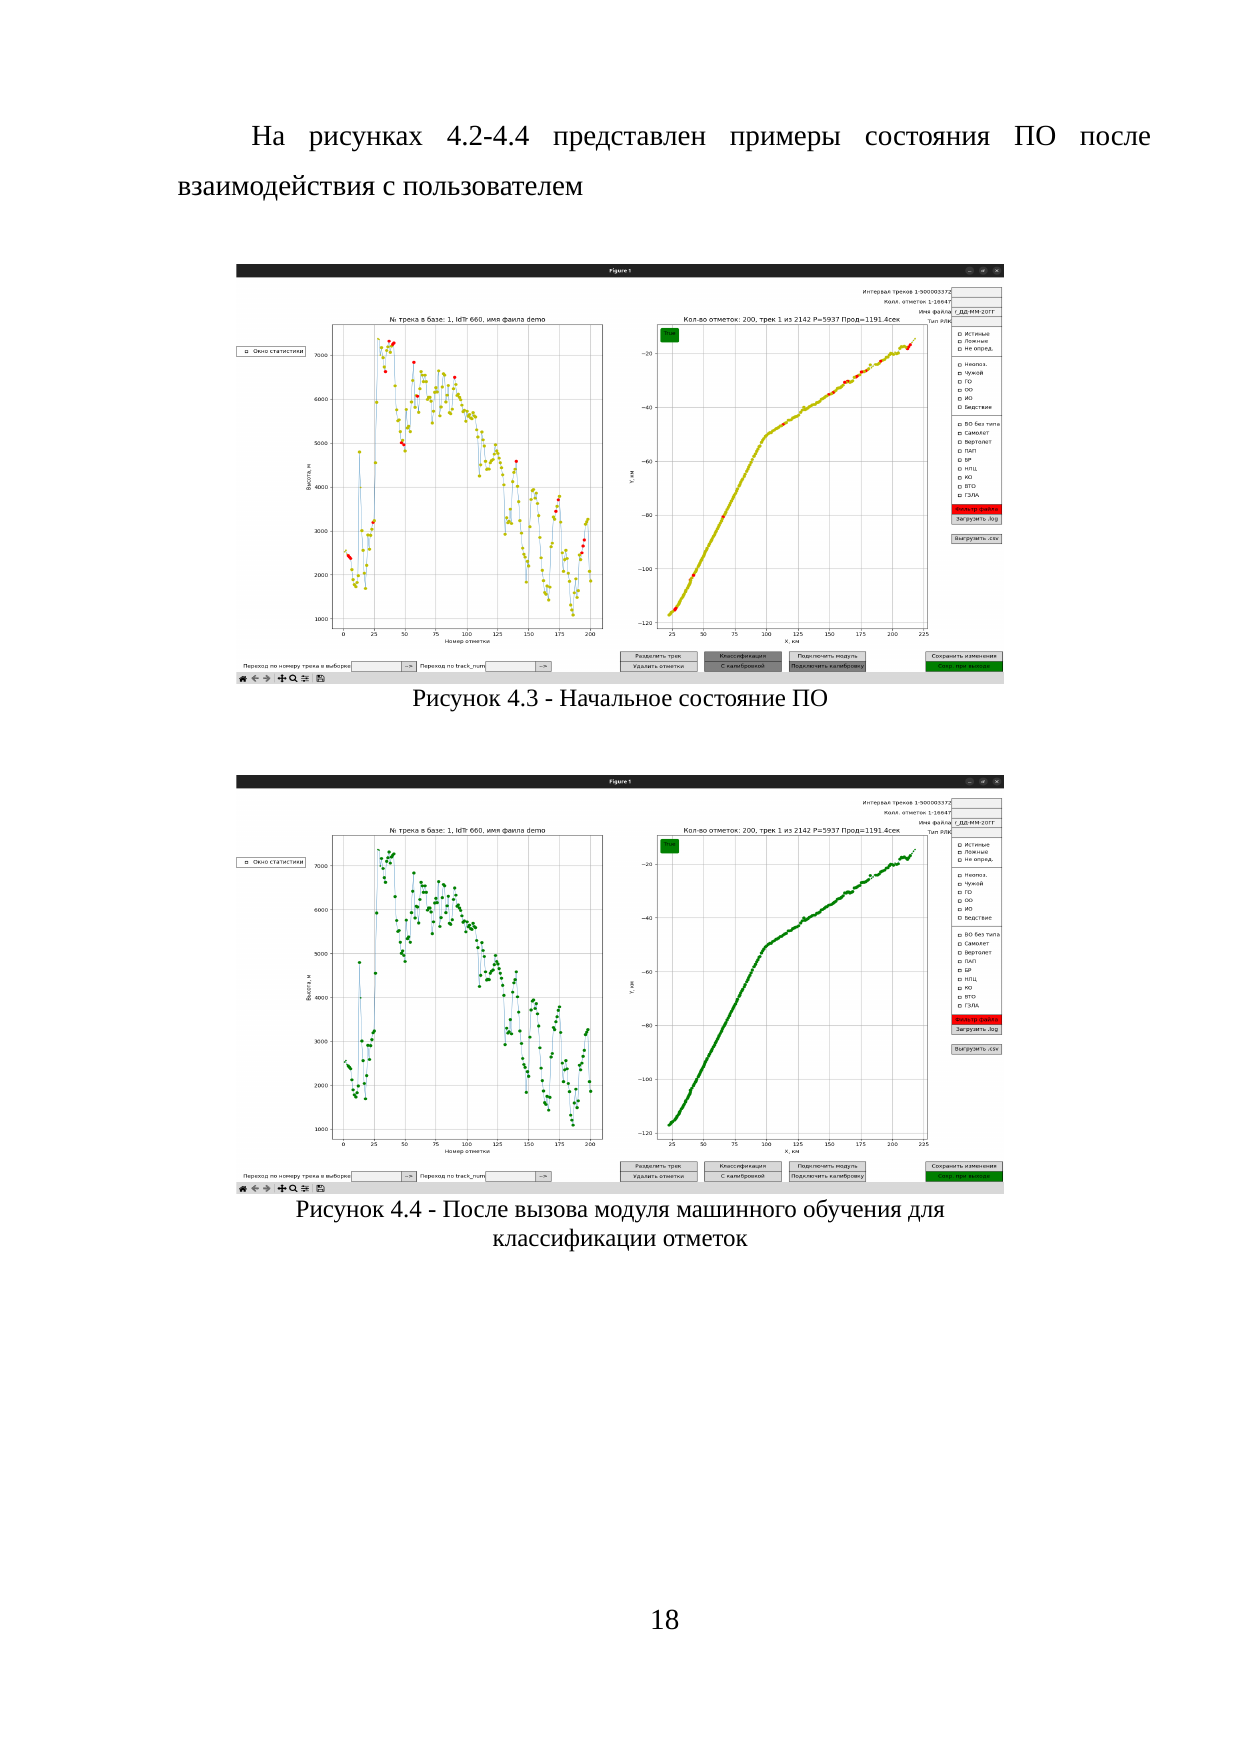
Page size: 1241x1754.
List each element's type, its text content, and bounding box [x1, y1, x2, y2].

picture [236, 775, 1004, 1194]
text На рисунках 4.2-4.4 представлен примеры состояния ПО после взаимодействия с пользователем [177, 118, 1152, 202]
picture [236, 264, 1004, 684]
text Рисунок 4.3 - Начальное состояние ПО [236, 684, 1004, 712]
text Рисунок 4.4 - После вызова модуля машинного обучения для классификации отметок [236, 1194, 1004, 1251]
